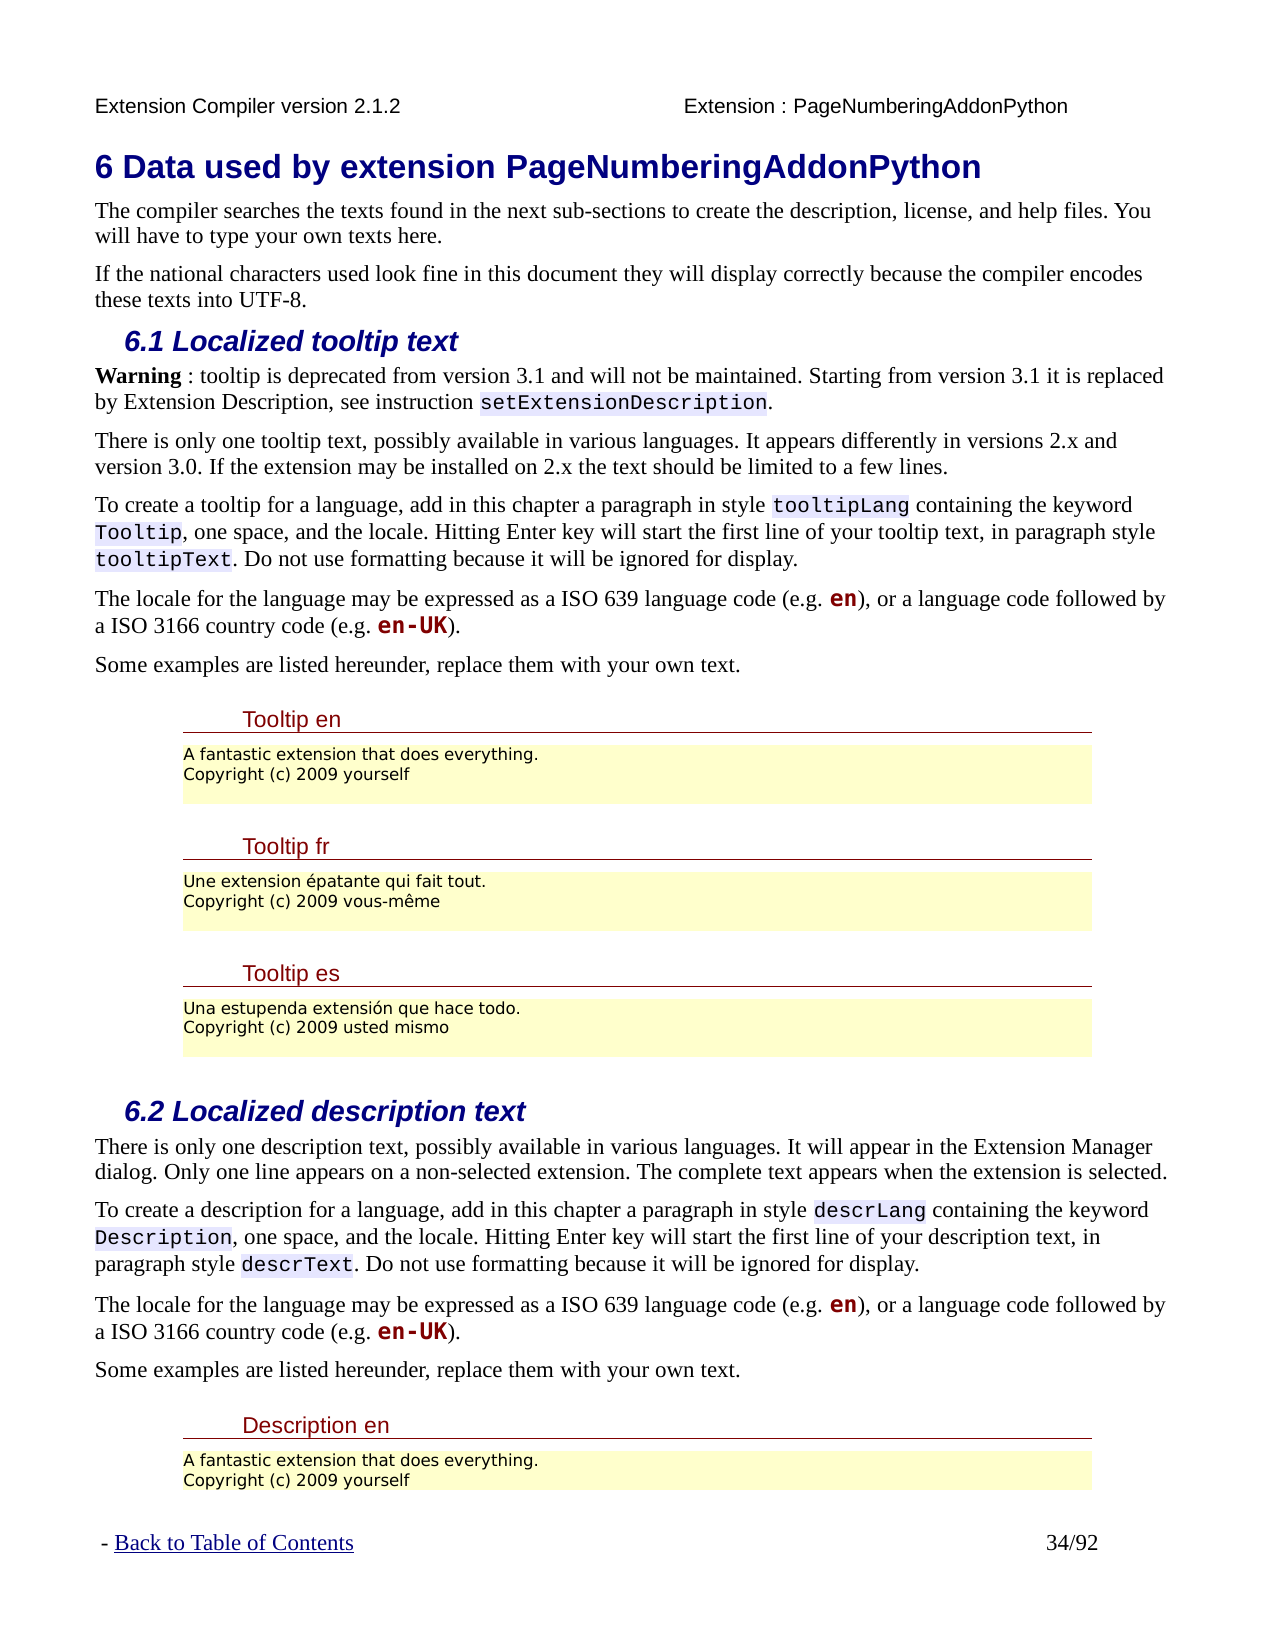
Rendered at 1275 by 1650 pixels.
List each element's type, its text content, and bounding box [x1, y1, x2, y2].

text The locale for the language may be expressed as a ISO 639 language code (e.g. en), or a language code followed by a ISO 3166 country code (e.g. en-UK). [94, 585, 1181, 639]
text To create a tooltip for a language, add in this chapter a paragraph in style tooltipLang containing the keyword Tooltip, one space, and the locale. Hitting Enter key will start the first line of your tooltip text, in paragraph style tooltipText. Do not use formatting because it will be ignored for display. [94, 492, 1181, 572]
text The locale for the language may be expressed as a ISO 639 language code (e.g. en), or a language code followed by a ISO 3166 country code (e.g. en-UK). [94, 1291, 1181, 1345]
text Tooltip fr [183, 833, 1092, 859]
text Copyright (c) 2009 yourself [183, 765, 1092, 784]
text Description en [183, 1412, 1092, 1438]
text Copyright (c) 2009 yourself [183, 1471, 1092, 1490]
text Tooltip es [183, 960, 1092, 986]
text If the national characters used look fine in this document they will display correctly because the compiler encodes these texts into UTF-8. [94, 261, 1181, 312]
text A fantastic extension that does everything. [183, 1451, 1092, 1471]
text Une extension épatante qui fait tout. [183, 872, 1092, 892]
subtitle Localized tooltip text [124, 324, 1181, 357]
subtitle Data used by extension PageNumberingAddonPython [94, 147, 1181, 185]
text Some examples are listed hereunder, replace them with your own text. [94, 1357, 1181, 1383]
text Tooltip en [183, 706, 1092, 732]
text Una estupenda extensión que hace todo. [183, 999, 1092, 1018]
text There is only one description text, possibly available in various languages. It will appear in the Extension Manager dialog. Only one line appears on a non-selected extension. The complete text appears when the extension is selected. [94, 1134, 1181, 1185]
text Warning : tooltip is deprecated from version 3.1 and will not be maintained. Starting from version 3.1 it is replaced by Extension Description, see instruction setExtensionDescription. [94, 363, 1181, 416]
text To create a description for a language, add in this chapter a paragraph in style descrLang containing the keyword Description, one space, and the locale. Hitting Enter key will start the first line of your description text, in paragraph style descrText. Do not use formatting because it will be ignored for display. [94, 1197, 1181, 1278]
text There is only one tooltip text, possibly available in various languages. It appears differently in versions 2.x and version 3.0. If the extension may be installed on 2.x the text should be limited to a few lines. [94, 428, 1181, 479]
text Copyright (c) 2009 vous-même [183, 892, 1092, 911]
subtitle Localized description text [124, 1095, 1181, 1128]
text Copyright (c) 2009 usted mismo [183, 1018, 1092, 1038]
text Some examples are listed hereunder, replace them with your own text. [94, 651, 1181, 677]
text The compiler searches the texts found in the next sub-sections to create the description, license, and help files. You will have to type your own texts here. [94, 197, 1181, 248]
text A fantastic extension that does everything. [183, 745, 1092, 765]
